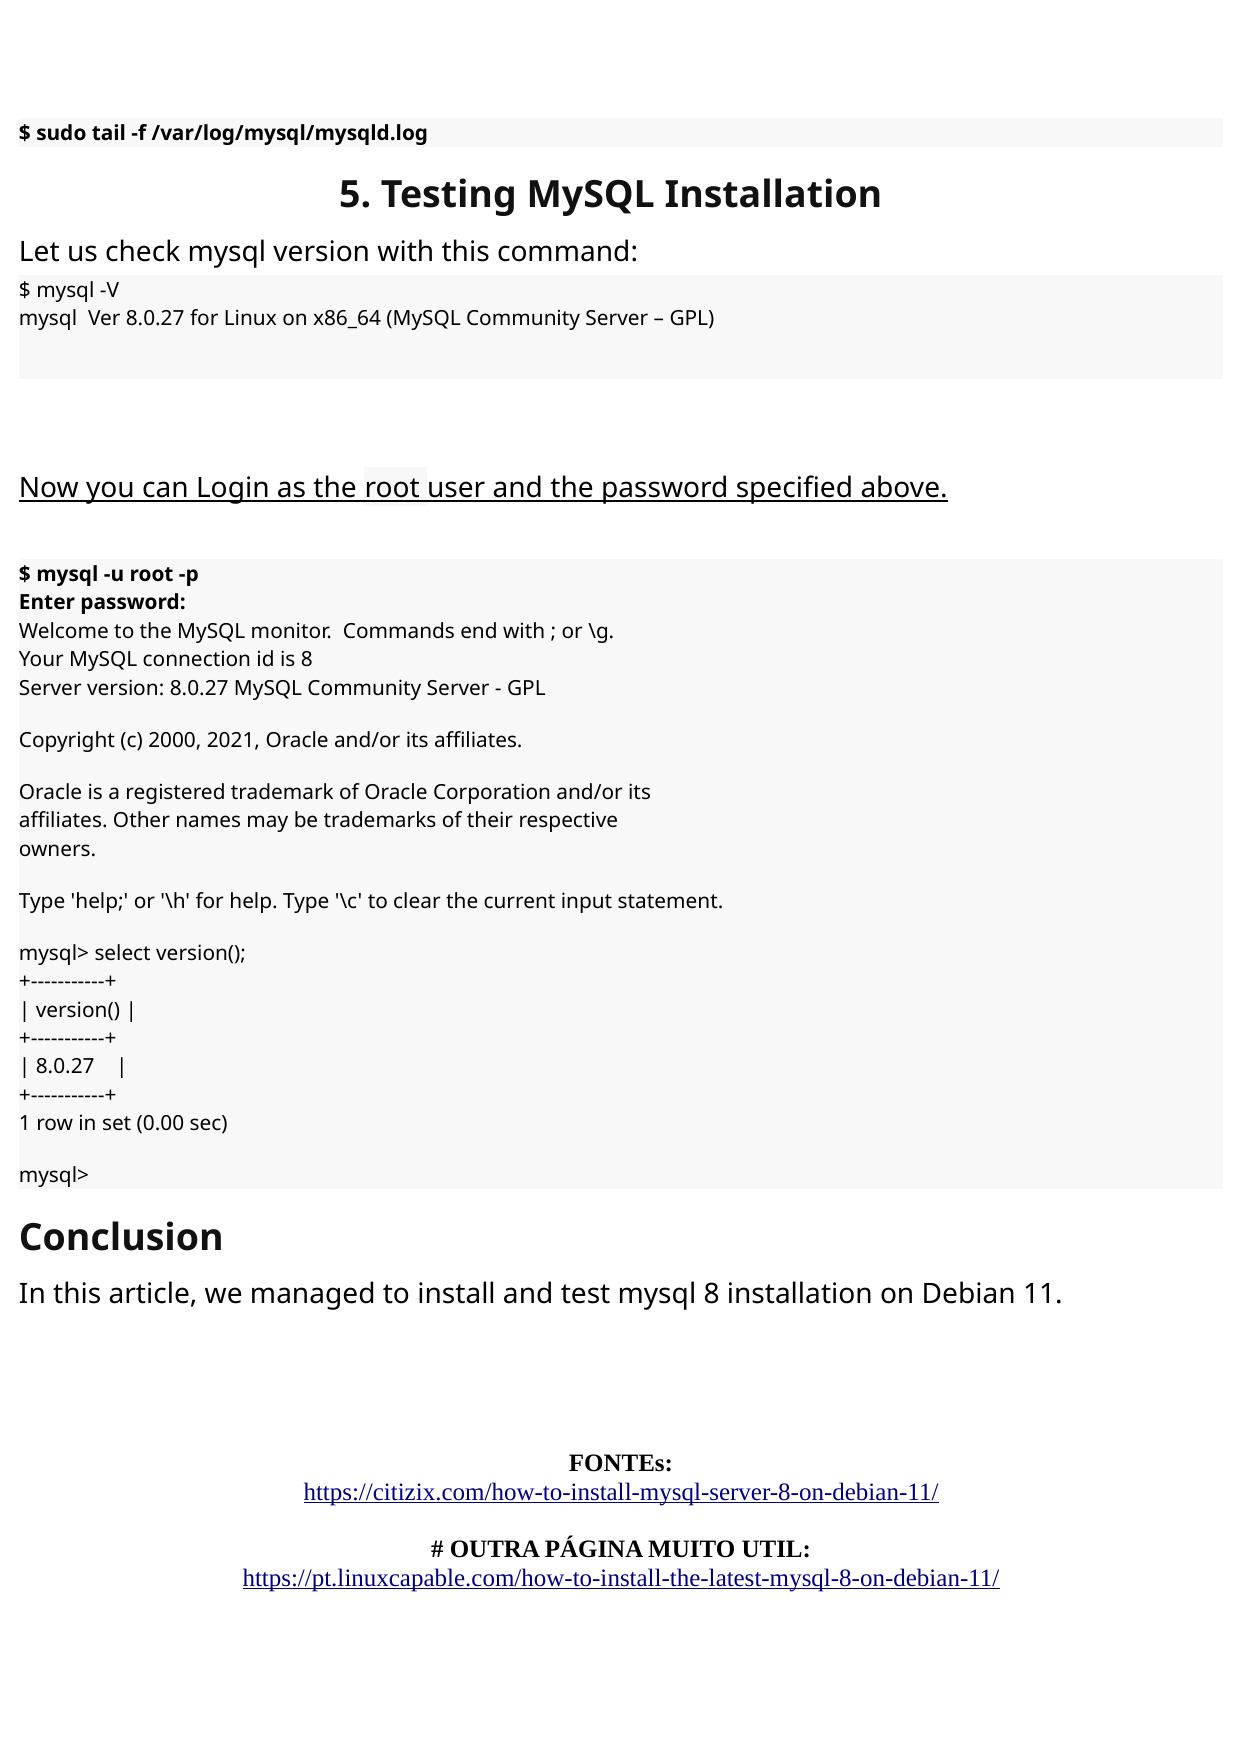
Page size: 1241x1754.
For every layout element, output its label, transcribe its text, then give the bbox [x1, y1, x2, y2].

text # OUTRA PÁGINA MUITO UTIL: [19, 1534, 1223, 1563]
text mysql> [19, 1161, 1223, 1189]
text FONTEs: [19, 1448, 1223, 1477]
text affiliates. Other names may be trademarks of their respective [19, 805, 1223, 834]
text Server version: 8.0.27 MySQL Community Server - GPL [19, 673, 1223, 701]
text +-----------+ [19, 1023, 1223, 1052]
text | 8.0.27 | [19, 1052, 1223, 1080]
text Enter password: [19, 587, 1223, 616]
text Now you can Login as the root user and the password specified above. [19, 467, 1223, 506]
text In this article, we managed to install and test mysql 8 installation on Debian 11. [19, 1273, 1223, 1312]
text Type 'help;' or '\h' for help. Type '\c' to clear the current input statement. [19, 886, 1223, 914]
text mysql> select version(); [19, 938, 1223, 966]
text $ mysql -u root -p [19, 559, 1223, 587]
text https://citizix.com/how-to-install-mysql-server-8-on-debian-11/ [19, 1477, 1223, 1505]
text +-----------+ [19, 966, 1223, 995]
text $ mysql -V [19, 275, 1223, 303]
subtitle 5. Testing MySQL Installation [19, 167, 1202, 218]
text Copyright (c) 2000, 2021, Oracle and/or its affiliates. [19, 725, 1223, 753]
subtitle Conclusion [19, 1210, 1202, 1261]
text 1 row in set (0.00 sec) [19, 1108, 1223, 1137]
text +-----------+ [19, 1080, 1223, 1108]
text Welcome to the MySQL monitor. Commands end with ; or \g. [19, 616, 1223, 644]
text $ sudo tail -f /var/log/mysql/mysqld.log [19, 118, 1223, 147]
text Let us check mysql version with this command: [19, 231, 1223, 269]
text Oracle is a registered trademark of Oracle Corporation and/or its [19, 777, 1223, 805]
text owners. [19, 834, 1223, 862]
text | version() | [19, 995, 1223, 1023]
text Your MySQL connection id is 8 [19, 644, 1223, 673]
text mysql Ver 8.0.27 for Linux on x86_64 (MySQL Community Server – GPL) [19, 303, 1223, 332]
text https://pt.linuxcapable.com/how-to-install-the-latest-mysql-8-on-debian-11/ [19, 1563, 1223, 1592]
